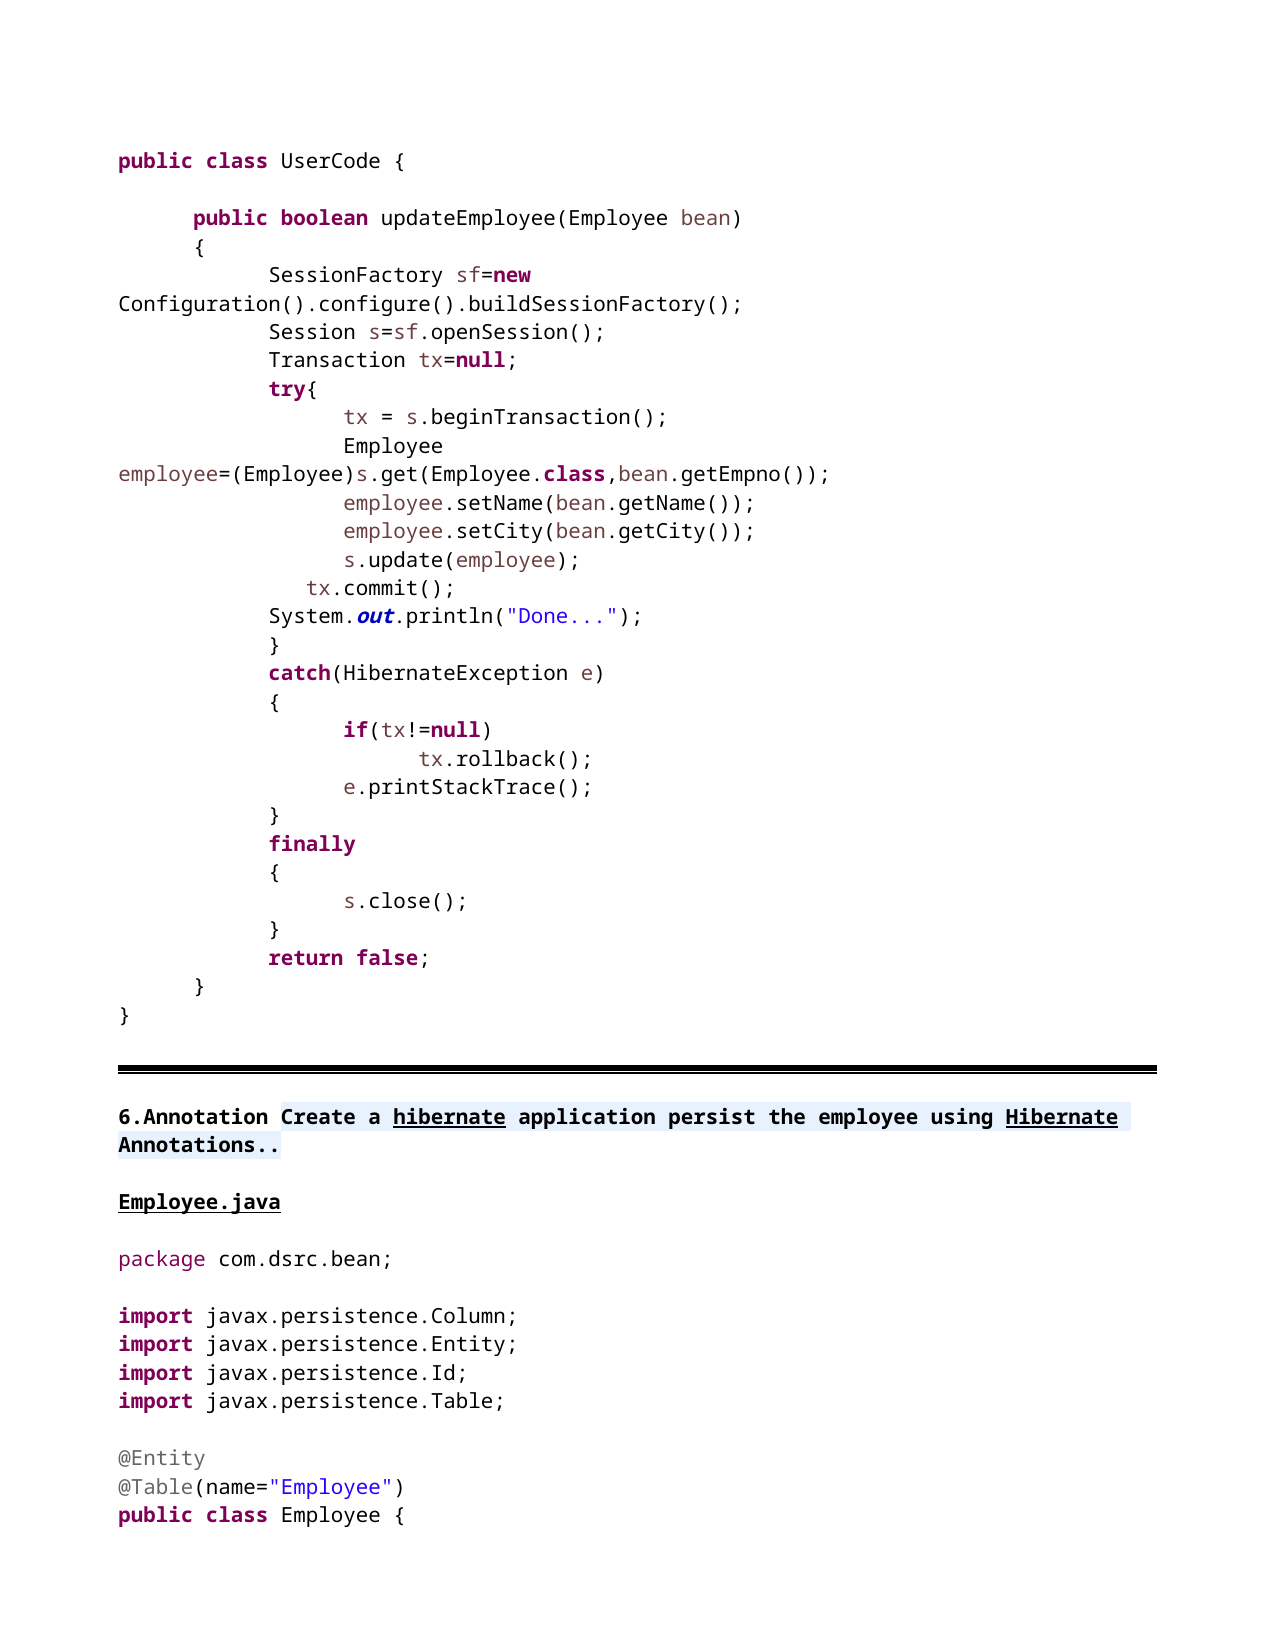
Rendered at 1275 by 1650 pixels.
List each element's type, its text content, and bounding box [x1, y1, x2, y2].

text package com.dsrc.bean; [118, 1244, 1157, 1273]
text import javax.persistence.Column; [118, 1301, 1157, 1329]
text { [118, 857, 1157, 886]
text employee.setName(bean.getName()); [118, 488, 1157, 516]
text catch(HibernateException e) [118, 658, 1157, 687]
text System.out.println("Done..."); [118, 602, 1157, 630]
text } [118, 801, 1157, 829]
text import javax.persistence.Table; [118, 1386, 1157, 1415]
text public class UserCode { [118, 147, 1157, 175]
text } [118, 1000, 1157, 1028]
text { [118, 232, 1157, 260]
text Transaction tx=null; [118, 346, 1157, 374]
text } [118, 914, 1157, 943]
text tx.commit(); [118, 573, 1157, 602]
text Employee employee=(Employee)s.get(Employee.class,bean.getEmpno()); [118, 431, 1157, 488]
text e.printStackTrace(); [118, 772, 1157, 801]
text import javax.persistence.Entity; [118, 1329, 1157, 1358]
text public class Employee { [118, 1500, 1157, 1529]
text } [118, 971, 1157, 1000]
text import javax.persistence.Id; [118, 1358, 1157, 1386]
text @Entity [118, 1443, 1157, 1472]
text s.close(); [118, 886, 1157, 914]
text } [118, 630, 1157, 658]
text public boolean updateEmployee(Employee bean) [118, 203, 1157, 232]
text finally [118, 829, 1157, 857]
text tx = s.beginTransaction(); [118, 402, 1157, 431]
text try{ [118, 374, 1157, 402]
text return false; [118, 943, 1157, 971]
text @Table(name="Employee") [118, 1472, 1157, 1500]
text Session s=sf.openSession(); [118, 317, 1157, 346]
text tx.rollback(); [118, 744, 1157, 772]
text if(tx!=null) [118, 715, 1157, 744]
text 6.Annotation Create a hibernate application persist the employee using Hibernate Annotations.. [118, 1102, 1157, 1159]
text s.update(employee); [118, 545, 1157, 573]
text { [118, 687, 1157, 715]
text employee.setCity(bean.getCity()); [118, 516, 1157, 545]
text Employee.java [118, 1187, 1157, 1216]
text SessionFactory sf=new Configuration().configure().buildSessionFactory(); [118, 260, 1157, 317]
